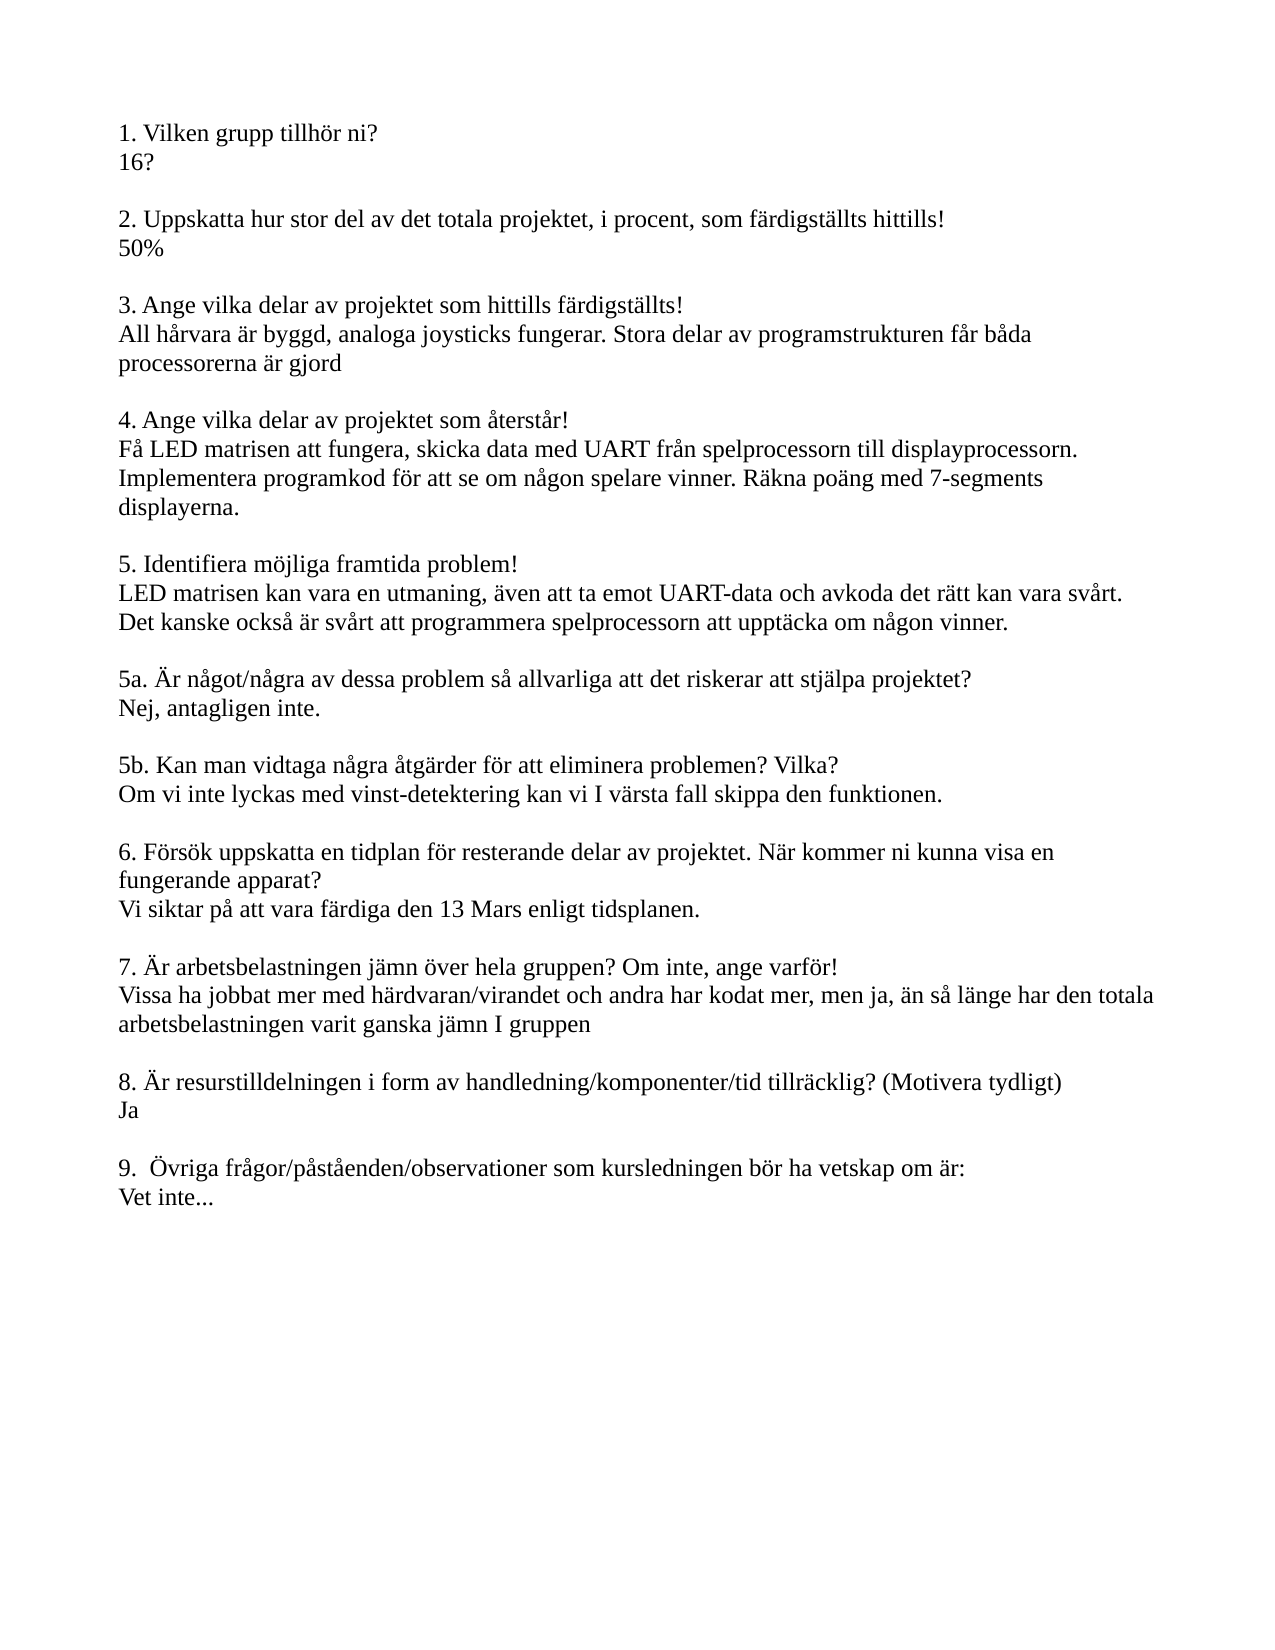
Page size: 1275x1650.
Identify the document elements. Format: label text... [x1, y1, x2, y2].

text Få LED matrisen att fungera, skicka data med UART från spelprocessorn till displayprocessorn. Implementera programkod för att se om någon spelare vinner. Räkna poäng med 7-segments displayerna. 5. Identifiera möjliga framtida problem! [118, 434, 1157, 578]
text 1. Vilken grupp tillhör ni? [118, 118, 1157, 147]
text Om vi inte lyckas med vinst-detektering kan vi I värsta fall skippa den funktionen. 6. Försök uppskatta en tidplan för resterande delar av projektet. När kommer ni kunna visa en fungerande apparat? [118, 779, 1157, 894]
text Ja 9. Övriga frågor/påståenden/observationer som kursledningen bör ha vetskap om är: [118, 1096, 1157, 1182]
text All hårvara är byggd, analoga joysticks fungerar. Stora delar av programstrukturen får båda processorerna är gjord 4. Ange vilka delar av projektet som återstår! [118, 319, 1157, 434]
text LED matrisen kan vara en utmaning, även att ta emot UART-data och avkoda det rätt kan vara svårt. Det kanske också är svårt att programmera spelprocessorn att upptäcka om någon vinner. 5a. Är något/några av dessa problem så allvarliga att det riskerar att stjälpa projektet? [118, 578, 1157, 693]
text Vissa ha jobbat mer med härdvaran/virandet och andra har kodat mer, men ja, än så länge har den totala arbetsbelastningen varit ganska jämn I gruppen 8. Är resurstilldelningen i form av handledning/komponenter/tid tillräcklig? (Motivera tydligt) [118, 981, 1157, 1096]
text 50% 3. Ange vilka delar av projektet som hittills färdigställts! [118, 233, 1157, 319]
text Vi siktar på att vara färdiga den 13 Mars enligt tidsplanen. 7. Är arbetsbelastningen jämn över hela gruppen? Om inte, ange varför! [118, 894, 1157, 981]
text Vet inte... [118, 1182, 1157, 1211]
text 16? 2. Uppskatta hur stor del av det totala projektet, i procent, som färdigställts hittills! [118, 147, 1157, 233]
text Nej, antagligen inte. 5b. Kan man vidtaga några åtgärder för att eliminera problemen? Vilka? [118, 693, 1157, 779]
